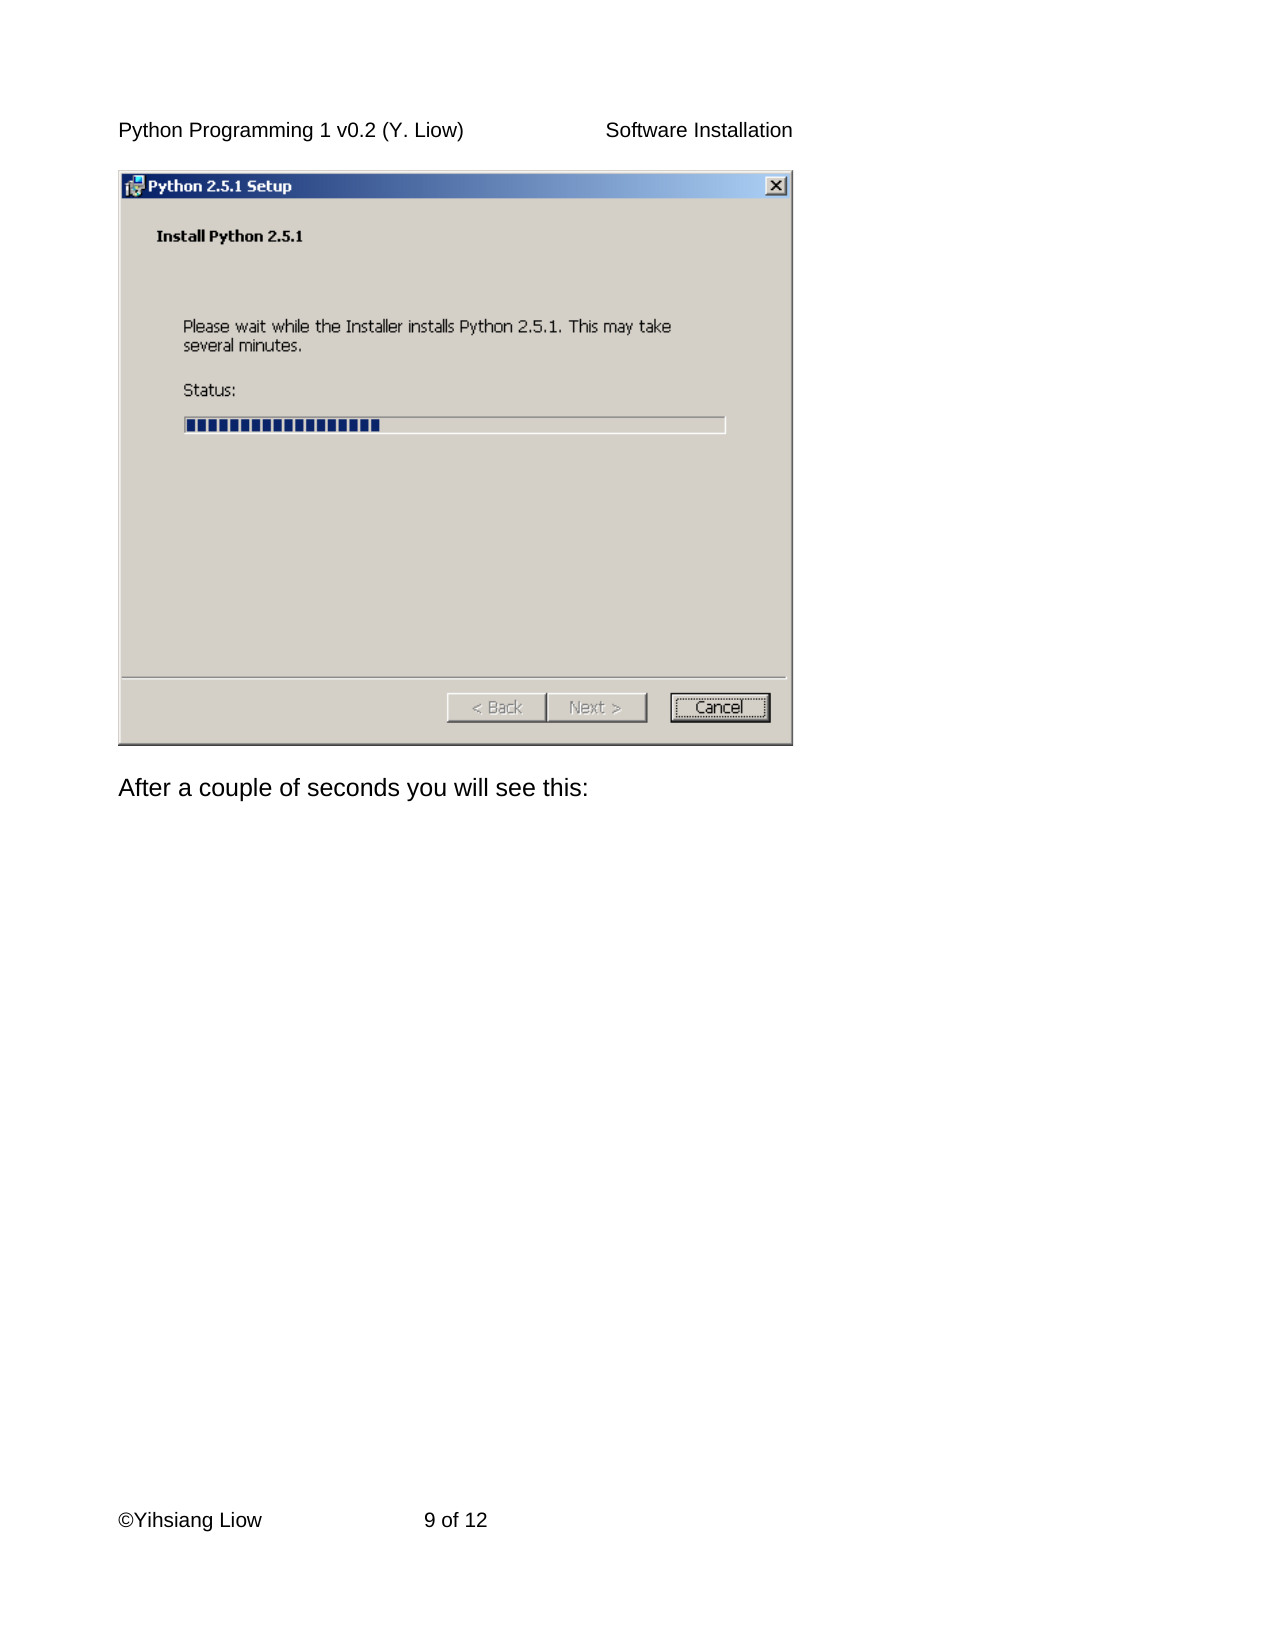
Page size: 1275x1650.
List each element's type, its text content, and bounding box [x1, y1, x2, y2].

text After a couple of seconds you will see this: [118, 774, 793, 802]
picture [118, 170, 794, 746]
